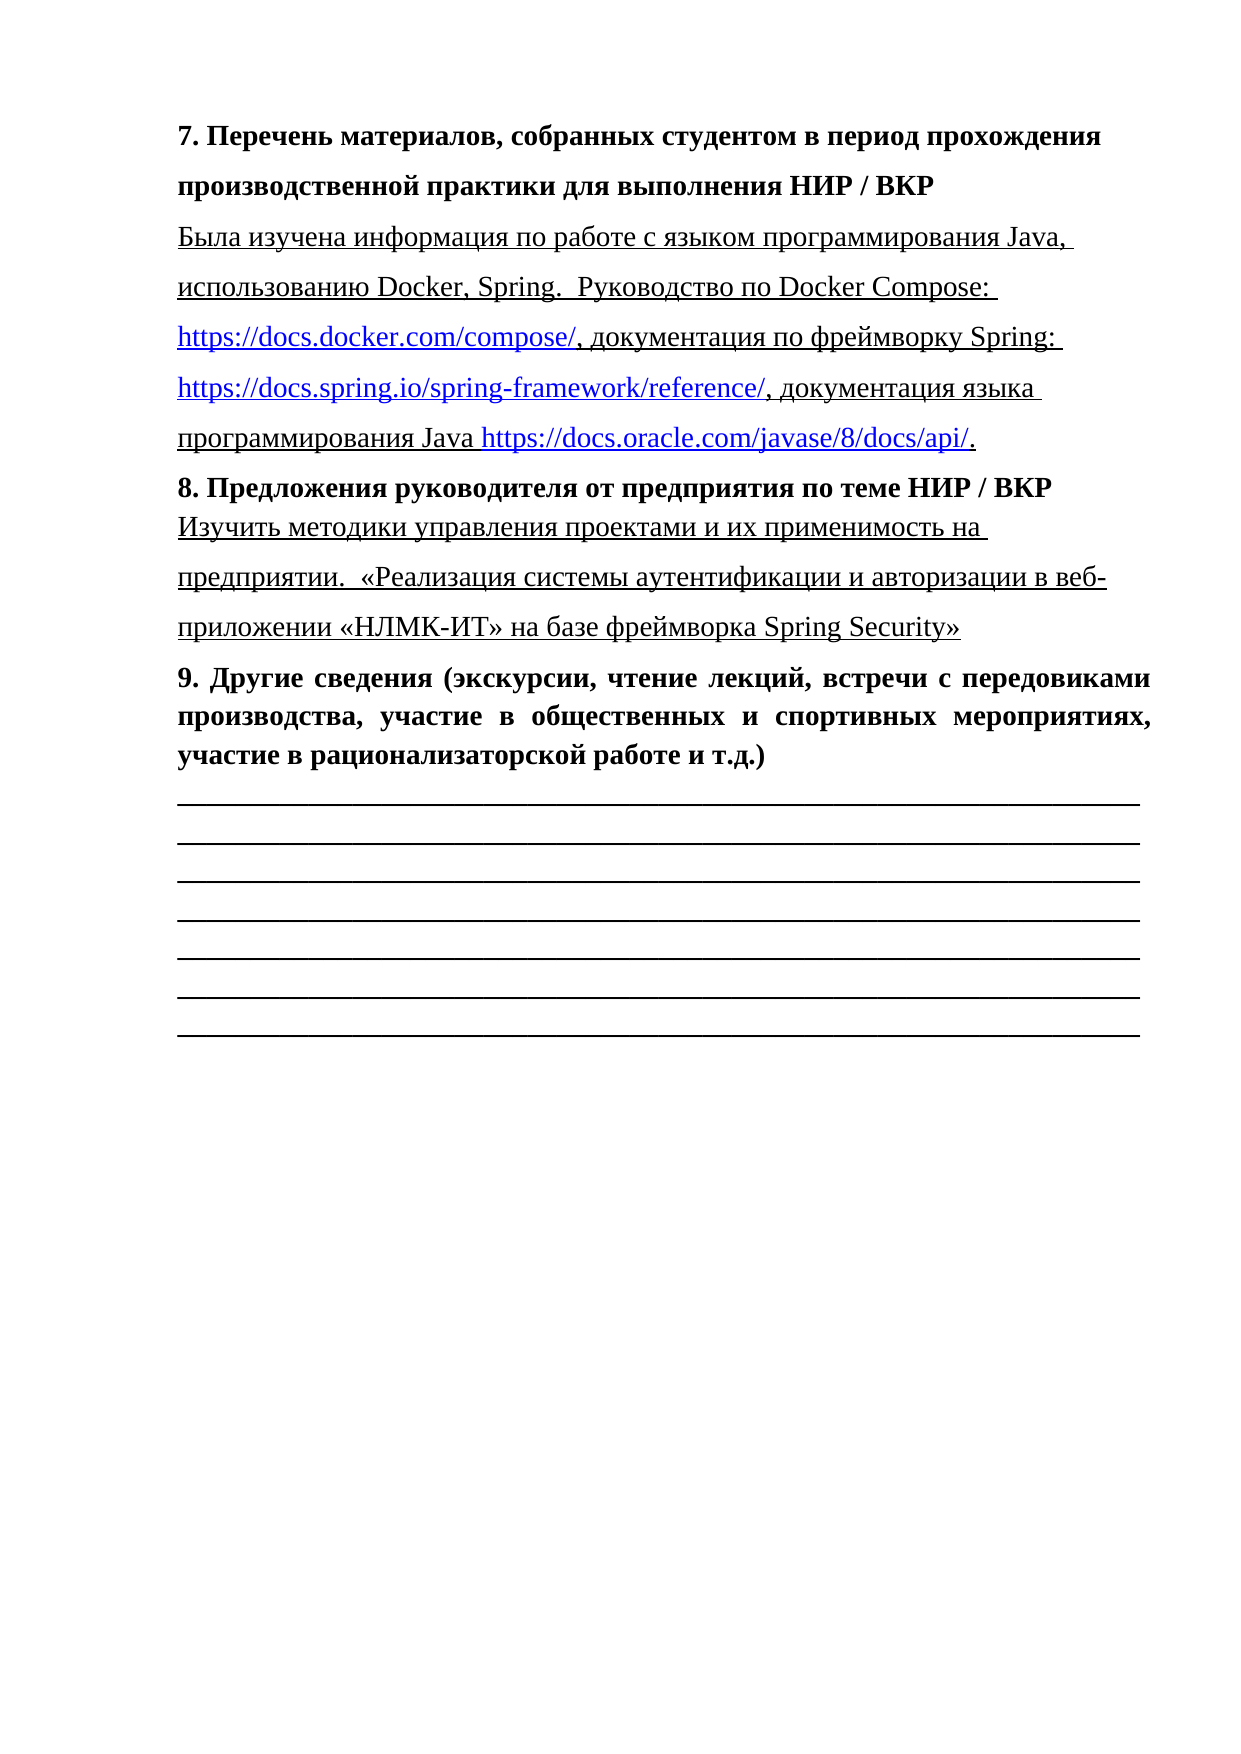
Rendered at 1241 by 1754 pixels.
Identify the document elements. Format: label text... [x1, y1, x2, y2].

list __________________________________________________________________ [177, 891, 1152, 924]
list ______________________________________________________________________________________________________________________________________________________________________________________________________ [177, 775, 1152, 886]
text 7. Перечень материалов, собранных студентом в период прохождения производственной практики для выполнения НИР / ВКР [177, 118, 1152, 202]
list __________________________________________________________________ [177, 1007, 1152, 1040]
list Изучить методики управления проектами и их применимость на предприятии. «Реализация системы аутентификации и авторизации в веб-приложении «НЛМК-ИТ» на базе фреймворка Spring Security» [177, 509, 1152, 643]
list 9. Другие сведения (экскурсии, чтение лекций, встречи с передовиками производства, участие в общественных и спортивных мероприятиях, участие в рационализаторской работе и т.д.) [177, 660, 1152, 770]
text Была изучена информация по работе с языком программирования Java, использованию Docker, Spring. Руководство по Docker Compose: https://docs.docker.com/compose/, документация по фреймворку Spring: https://docs.spring.io/spring-framework/reference/, документация языка программирования Java https://docs.oracle.com/javase/8/docs/api/. [177, 219, 1152, 453]
list __________________________________________________________________ [177, 929, 1152, 963]
list 8. Предложения руководителя от предприятия по теме НИР / ВКР [177, 470, 1152, 504]
list __________________________________________________________________ [177, 968, 1152, 1002]
